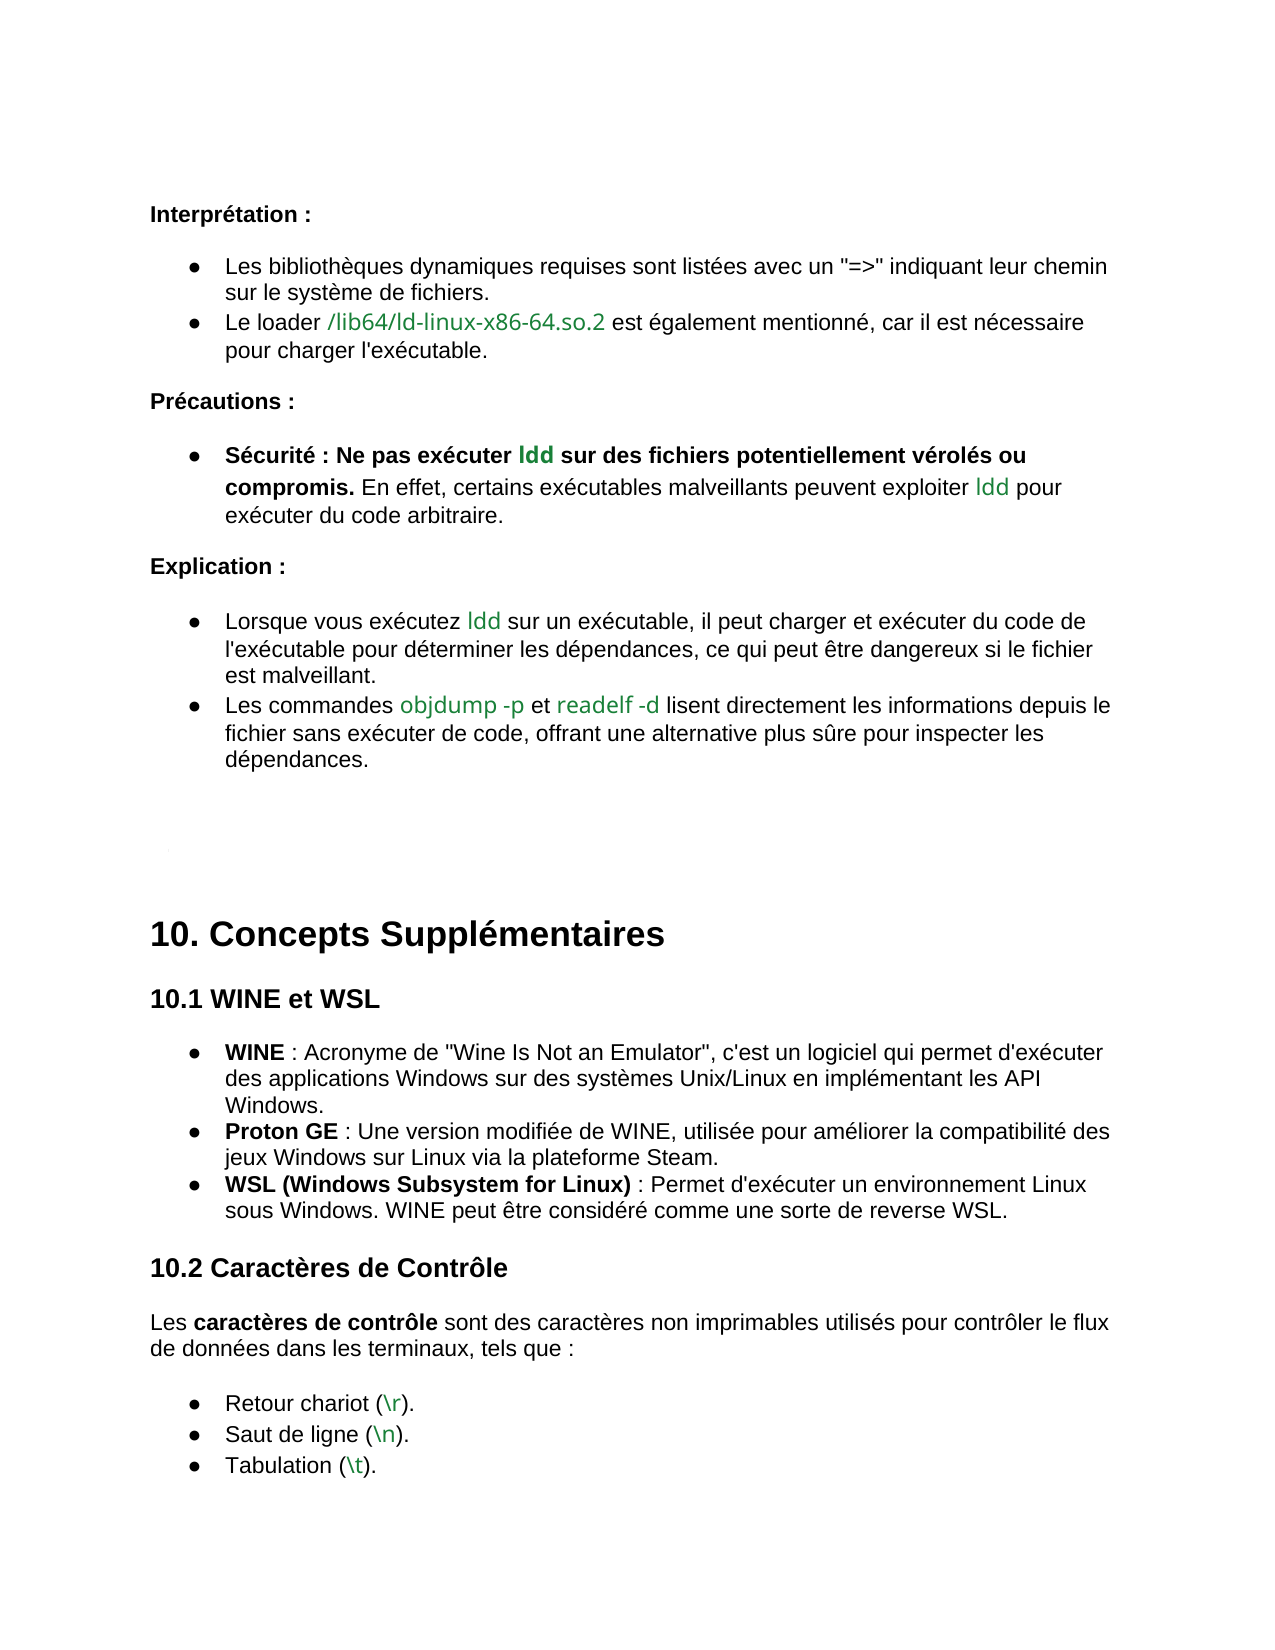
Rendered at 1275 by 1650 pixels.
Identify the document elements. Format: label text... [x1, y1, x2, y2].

list WINE : Acronyme de "Wine Is Not an Emulator", c'est un logiciel qui permet d'exécuter des applications Windows sur des systèmes Unix/Linux en implémentant les API Windows. [187, 1039, 1125, 1118]
text Interprétation : [150, 201, 1125, 228]
subtitle 10.1 WINE et WSL [150, 983, 1125, 1014]
text Explication : [150, 553, 1125, 579]
list Les bibliothèques dynamiques requises sont listées avec un "=>" indiquant leur chemin sur le système de fichiers. [187, 253, 1125, 305]
list Retour chariot (\r). [187, 1386, 1125, 1418]
list Le loader /lib64/ld-linux-x86-64.so.2 est également mentionné, car il est nécessaire pour charger l'exécutable. [187, 305, 1125, 363]
text Précautions : [150, 388, 1125, 414]
list Saut de ligne (\n). [187, 1418, 1125, 1449]
list WSL (Windows Subsystem for Linux) : Permet d'exécuter un environnement Linux sous Windows. WINE peut être considéré comme une sorte de reverse WSL. [187, 1171, 1125, 1223]
list Tabulation (\t). [187, 1449, 1125, 1480]
subtitle 10. Concepts Supplémentaires [150, 913, 1125, 953]
list Sécurité : Ne pas exécuter ldd sur des fichiers potentiellement vérolés ou compromis. En effet, certains exécutables malveillants peuvent exploiter ldd pour exécuter du code arbitraire. [187, 439, 1125, 528]
subtitle 10.2 Caractères de Contrôle [150, 1252, 1125, 1284]
list Les commandes objdump -p et readelf -d lisent directement les informations depuis le fichier sans exécuter de code, offrant une alternative plus sûre pour inspecter les dépendances. [187, 688, 1125, 772]
text Les caractères de contrôle sont des caractères non imprimables utilisés pour contrôler le flux de données dans les terminaux, tels que : [150, 1309, 1125, 1361]
list Proton GE : Une version modifiée de WINE, utilisée pour améliorer la compatibilité des jeux Windows sur Linux via la plateforme Steam. [187, 1118, 1125, 1171]
list Lorsque vous exécutez ldd sur un exécutable, il peut charger et exécuter du code de l'exécutable pour déterminer les dépendances, ce qui peut être dangereux si le fichier est malveillant. [187, 604, 1125, 688]
